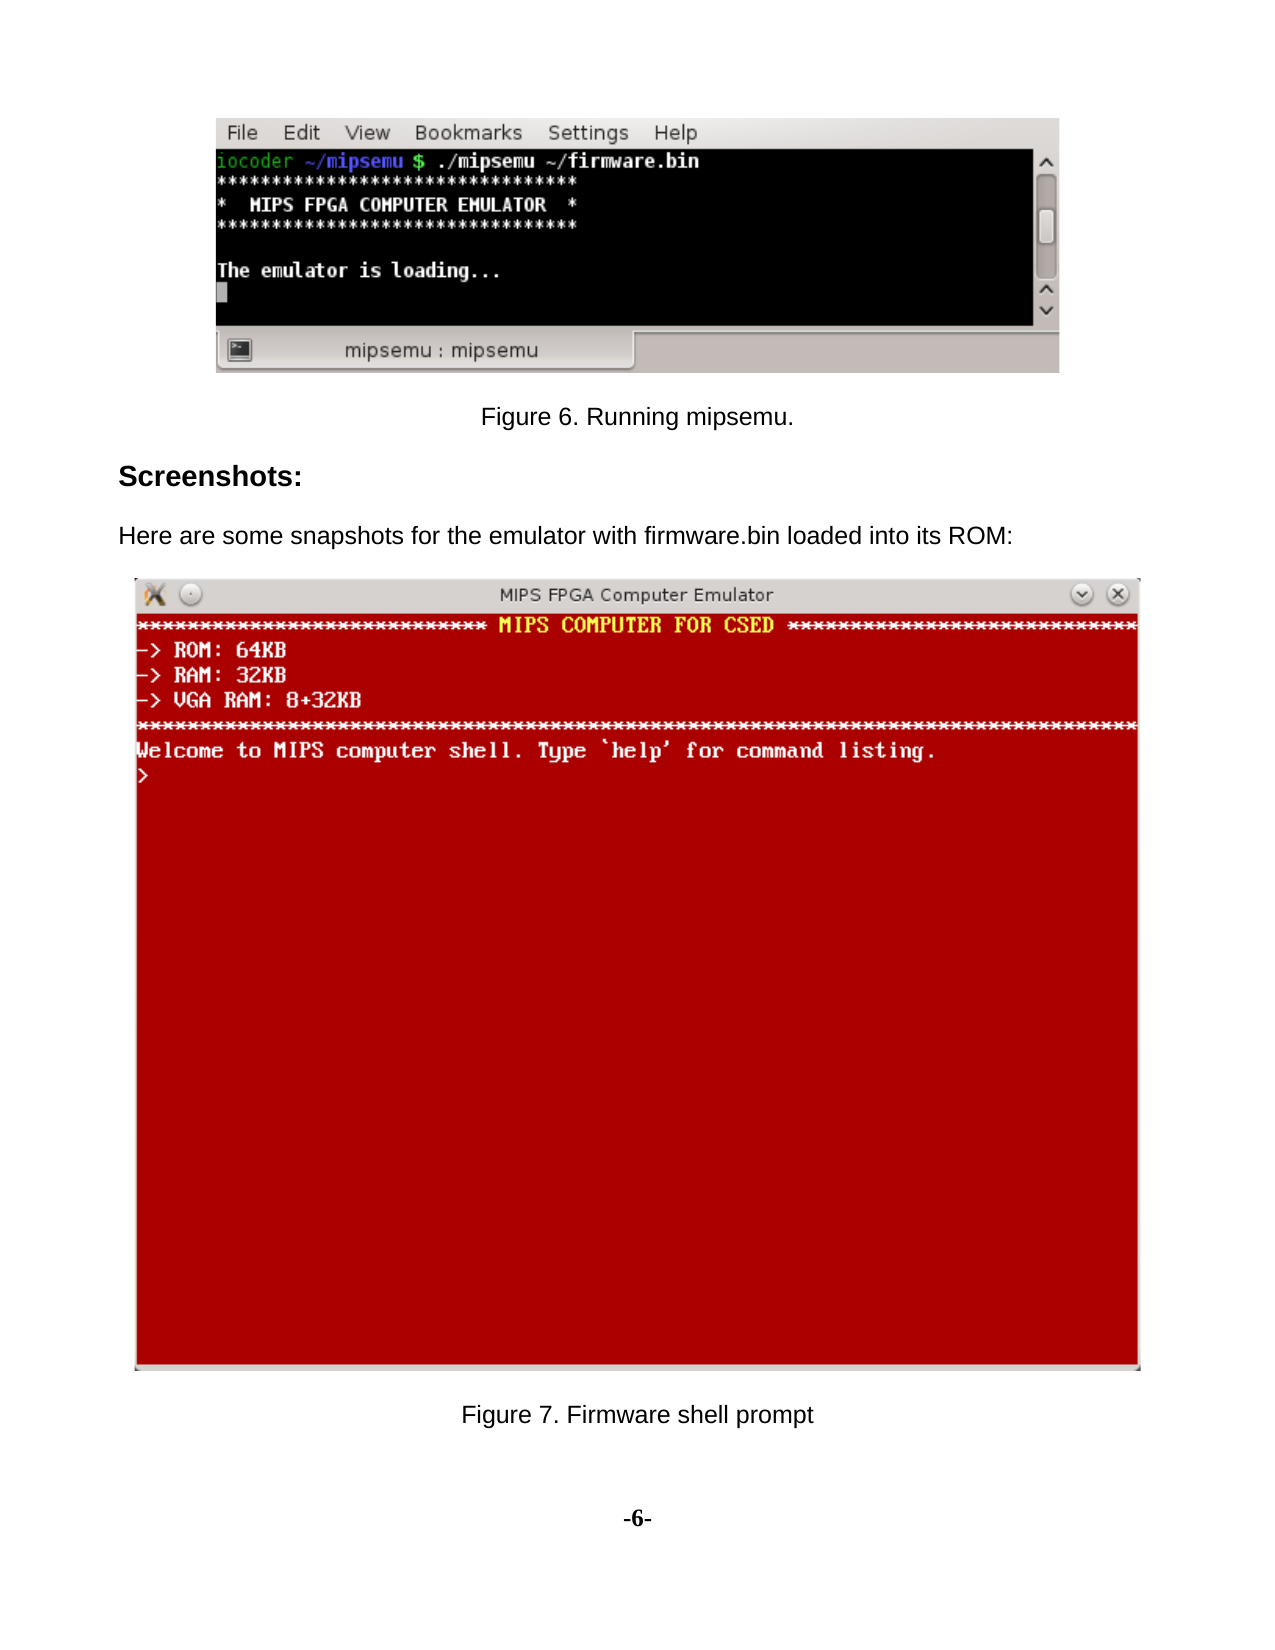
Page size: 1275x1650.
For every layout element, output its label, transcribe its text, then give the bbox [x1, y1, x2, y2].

text Figure 7. Firmware shell prompt [118, 1400, 1157, 1428]
picture [134, 578, 1141, 1371]
picture [215, 118, 1060, 373]
text Figure 6. Running mipsemu. [118, 402, 1157, 430]
text Here are some snapshots for the emulator with firmware.bin loaded into its ROM: [118, 521, 1157, 550]
text Screenshots: [118, 459, 1157, 493]
